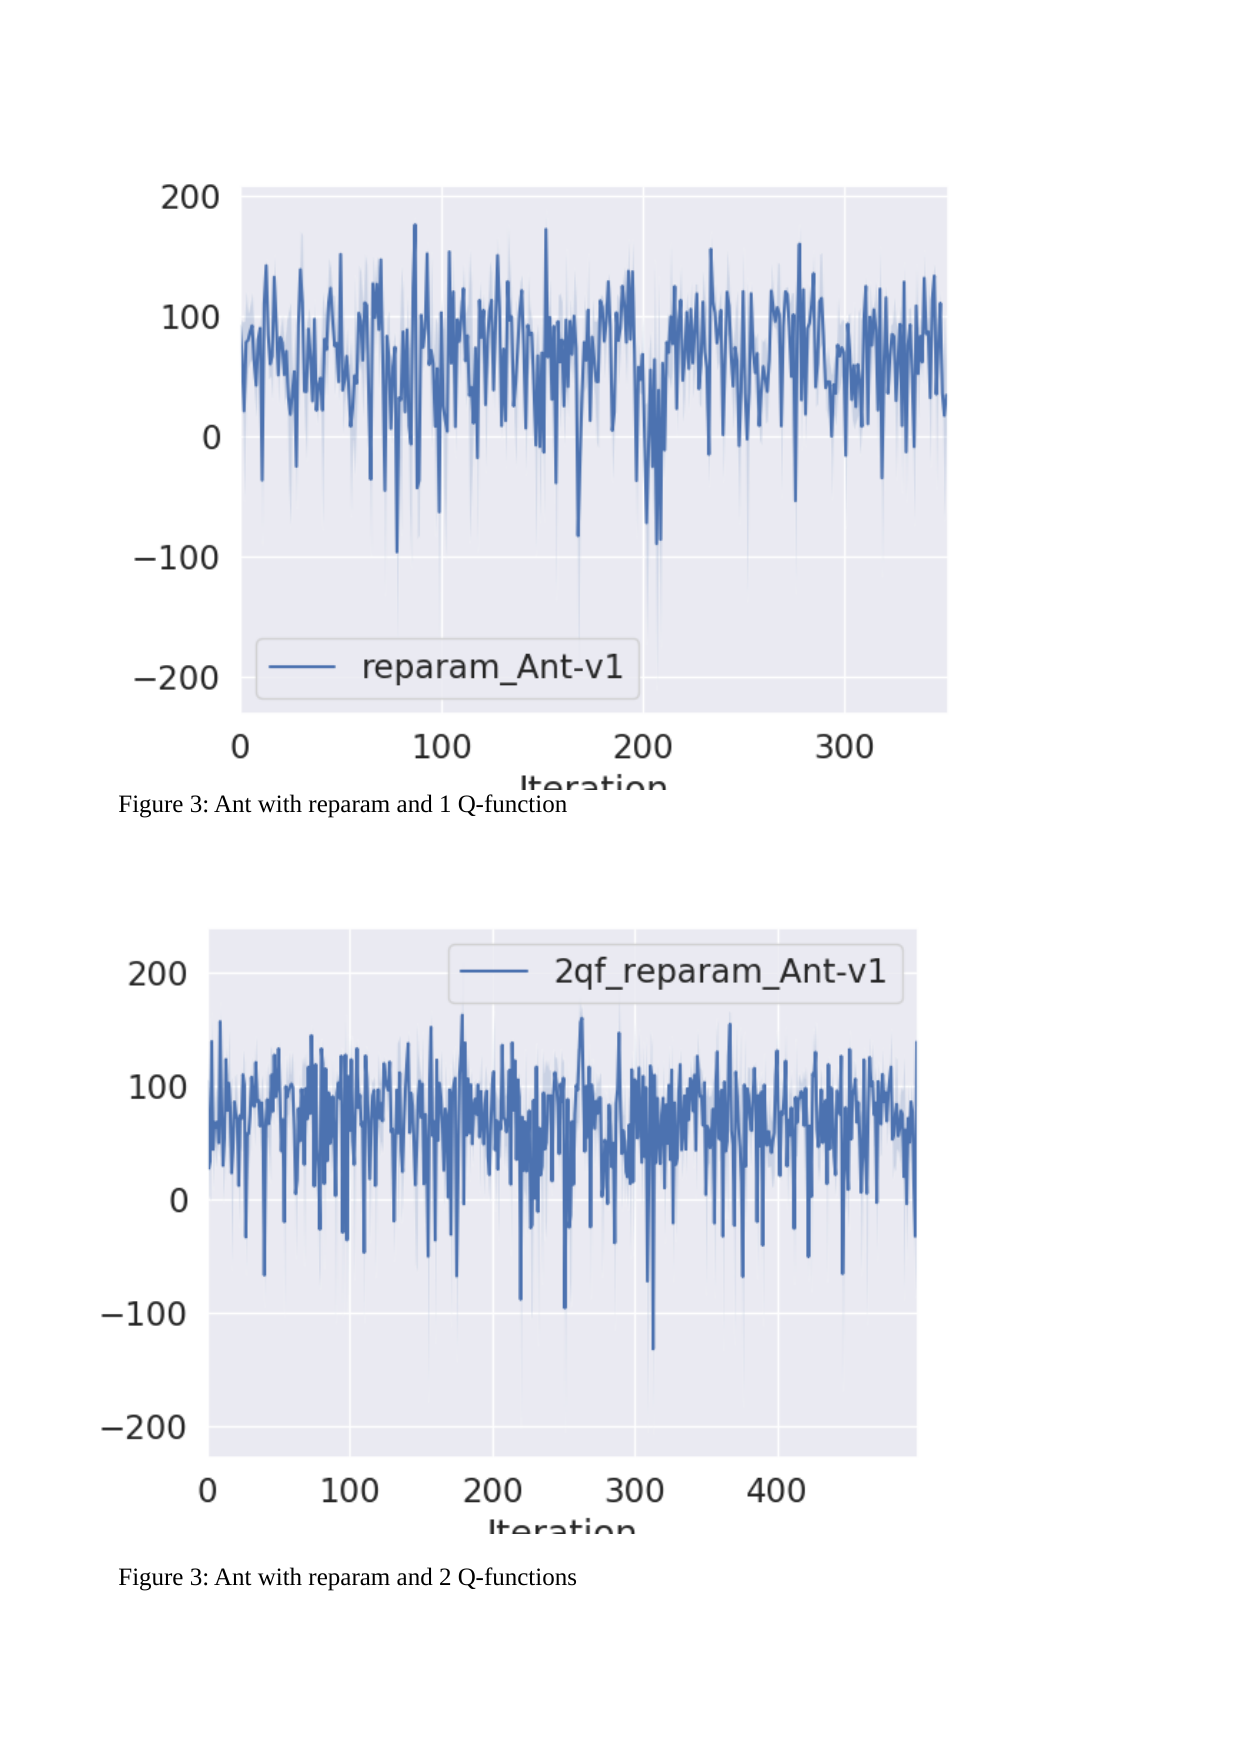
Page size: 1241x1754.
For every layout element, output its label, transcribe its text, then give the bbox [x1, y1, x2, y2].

picture [93, 845, 1010, 1534]
text Figure 3: Ant with reparam and 2 Q-functions [118, 1562, 1122, 1591]
picture [126, 103, 1040, 790]
text Figure 3: Ant with reparam and 1 Q-function [118, 118, 1122, 818]
